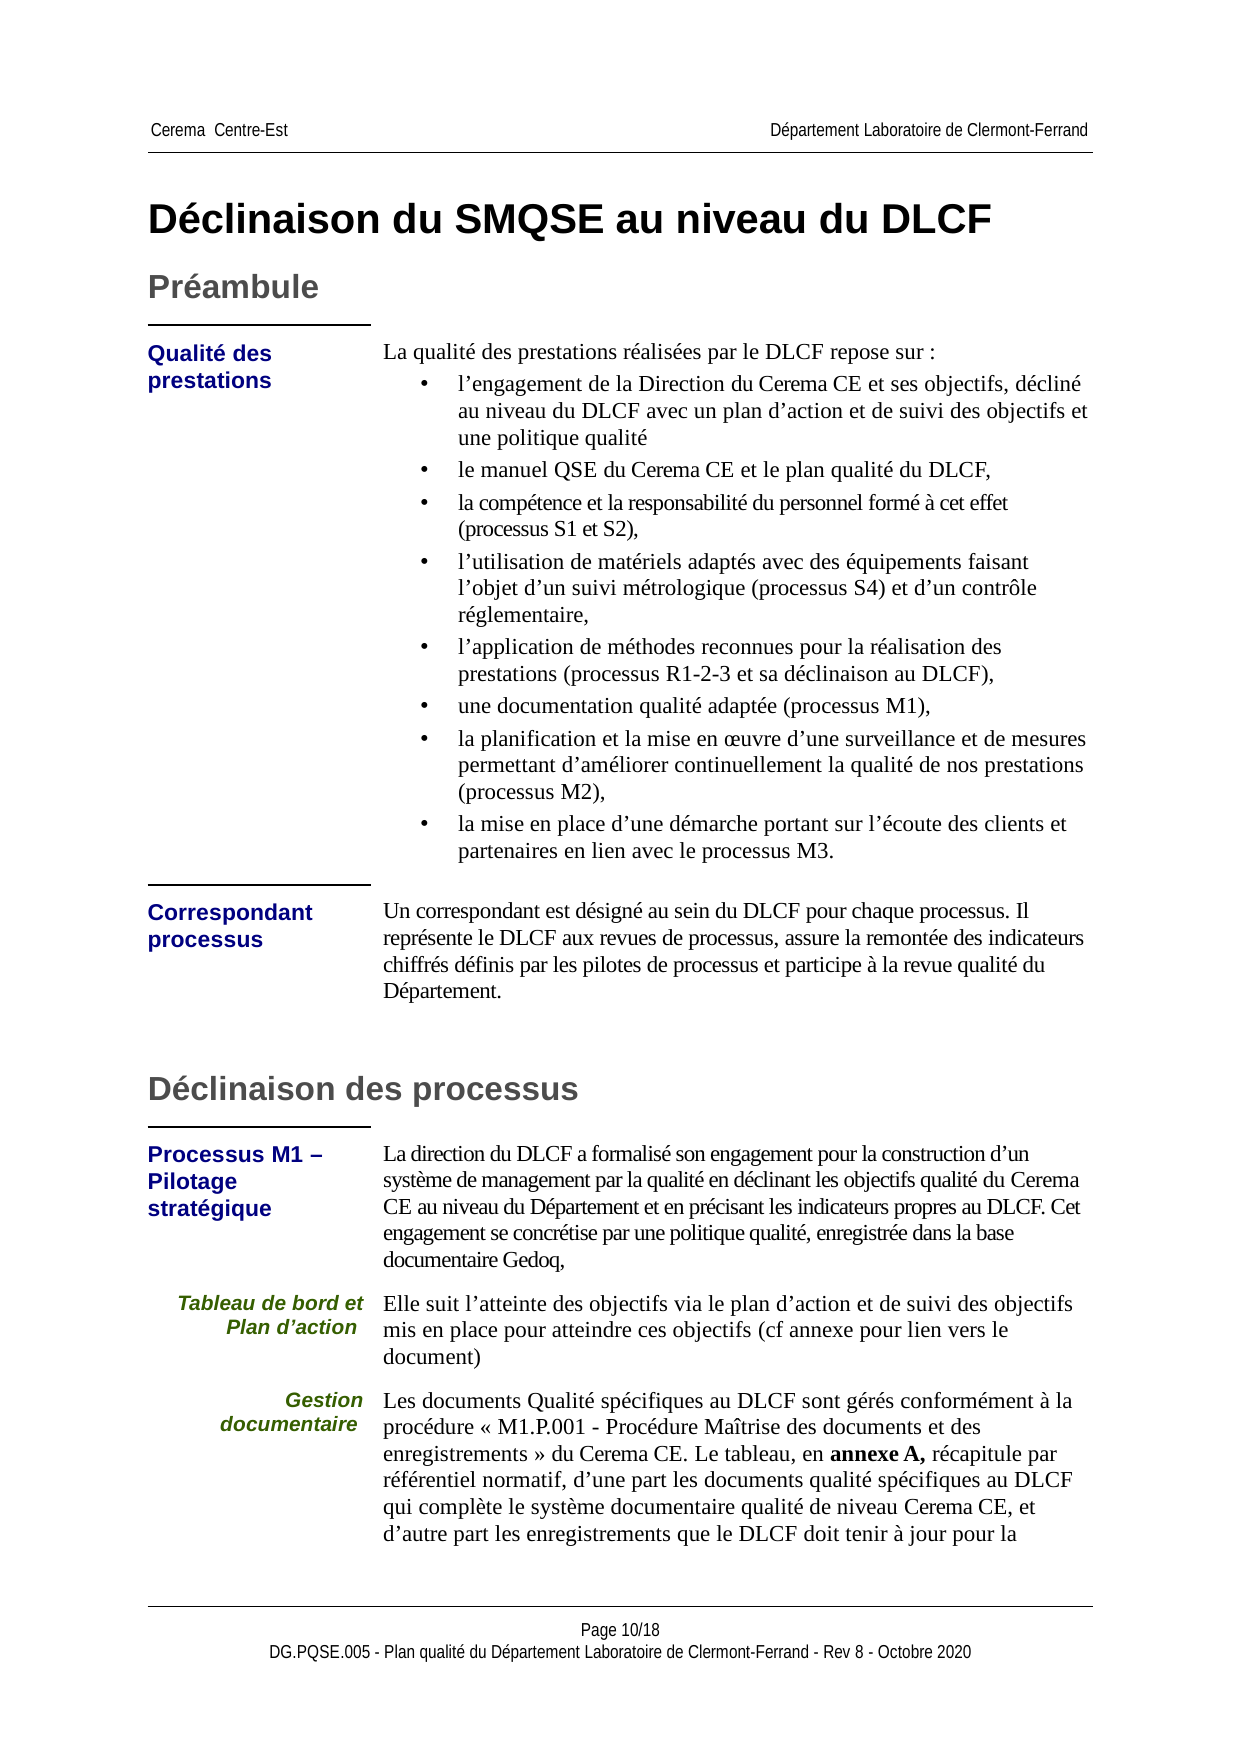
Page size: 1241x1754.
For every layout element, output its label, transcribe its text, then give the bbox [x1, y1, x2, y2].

table_header La direction du DLCF a formalisé son engagement pour la construction d’un système de management par la qualité en déclinant les objectifs qualité du Cerema CE au niveau du Département et en précisant les indicateurs propres au DLCF. Cet engagement se concrétise par une politique qualité, enregistrée dans la base documentaire Gedoq, [371, 1126, 1093, 1278]
table_header Préambule [148, 255, 1093, 324]
table_header Un correspondant est désigné au sein du DLCF pour chaque processus. Il représente le DLCF aux revues de processus, assure la remontée des indicateurs chiffrés définis par les pilotes de processus et participe à la revue qualité du Département. [371, 884, 1093, 1042]
table_header Qualité des prestations [148, 326, 371, 869]
table_header Gestion documentaire [148, 1375, 371, 1552]
table_header La qualité des prestations réalisées par le DLCF repose sur : l’engagement de la Direction du Cerema CE et ses objectifs, décliné au niveau du DLCF avec un plan d’action et de suivi des objectifs et une politique qualité le manuel QSE du Cerema CE et le plan qualité du DLCF, la compétence et la responsabilité du personnel formé à cet effet (processus S1 et S2), l’utilisation de matériels adaptés avec des équipements faisant l’objet d’un suivi métrologique (processus S4) et d’un contrôle réglementaire, l’application de méthodes reconnues pour la réalisation des prestations (processus R1-2-3 et sa déclinaison au DLCF), une documentation qualité adaptée (processus M1), la planification et la mise en œuvre d’une surveillance et de mesures permettant d’améliorer continuellement la qualité de nos prestations (processus M2), la mise en place d’une démarche portant sur l’écoute des clients et partenaires en lien avec le processus M3. [371, 324, 1093, 869]
table_header Déclinaison du SMQSE au niveau du DLCF [148, 181, 1093, 255]
subtitle Déclinaison des processus [148, 1069, 1093, 1107]
table_header Elle suit l’atteinte des objectifs via le plan d’action et de suivi des objectifs mis en place pour atteindre ces objectifs (cf annexe pour lien vers le document) [371, 1278, 1093, 1375]
table_header Les documents Qualité spécifiques au DLCF sont gérés conformément à la procédure « M1.P.001 - Procédure Maîtrise des documents et des enregistrements » du Cerema CE. Le tableau, en annexe A, récapitule par référentiel normatif, d’une part les documents qualité spécifiques au DLCF qui complète le système documentaire qualité de niveau Cerema CE, et d’autre part les enregistrements que le DLCF doit tenir à jour pour la maîtrise de la qualité. Les documents spécifiques au DLCF sont accessibles sous la base documentaire Gedoq accessible au lien ci-dessous : http://ct69-gedoq.cete-lyon.i2/eDoc/actions/main?datasource=cete69doc avec le code « utilisateur » : visudlcf et sans mot de passe. Un outil intranet permet un accès rapide aux dernières versions des documents référencés dans Gedoq sans passer par l’interface Gedoq : https://alexandrecuer.github.io/QualitySystemSI/ Une revue documentaire des documents Qualité du DLCF est faite lors de la revue Qualité du Département ; elle prend en compte les résultats des revues documentaires réalisées annuellement au niveau de chaque unité technique COFRAC. Les enregistrements relatifs aux aspects Santé et Environnement (analyse réglementaire, impacts environnementaux, résultats des visites périodiques et de conformité, analyse du DU et des accidents du travail, plan de prévention, etc.) sont assurés conjointement par les correspondants HSE, le responsable de l’UPAL et la direction du DLCF dans le répertoire : \\Ct69-Sancy\DLCF\01.Direction_DLCF\04.Qualite_preparation\QSE\DLCF_QSE_Documents_a_suivre. Tous ces documents sont conservés sur une durée de trois ans. [371, 1375, 1093, 1552]
table_header Tableau de bord et Plan d’action [148, 1278, 371, 1375]
table_header Processus M1 – Pilotage stratégique [148, 1128, 371, 1278]
table_header Correspondant processus [148, 886, 371, 1042]
